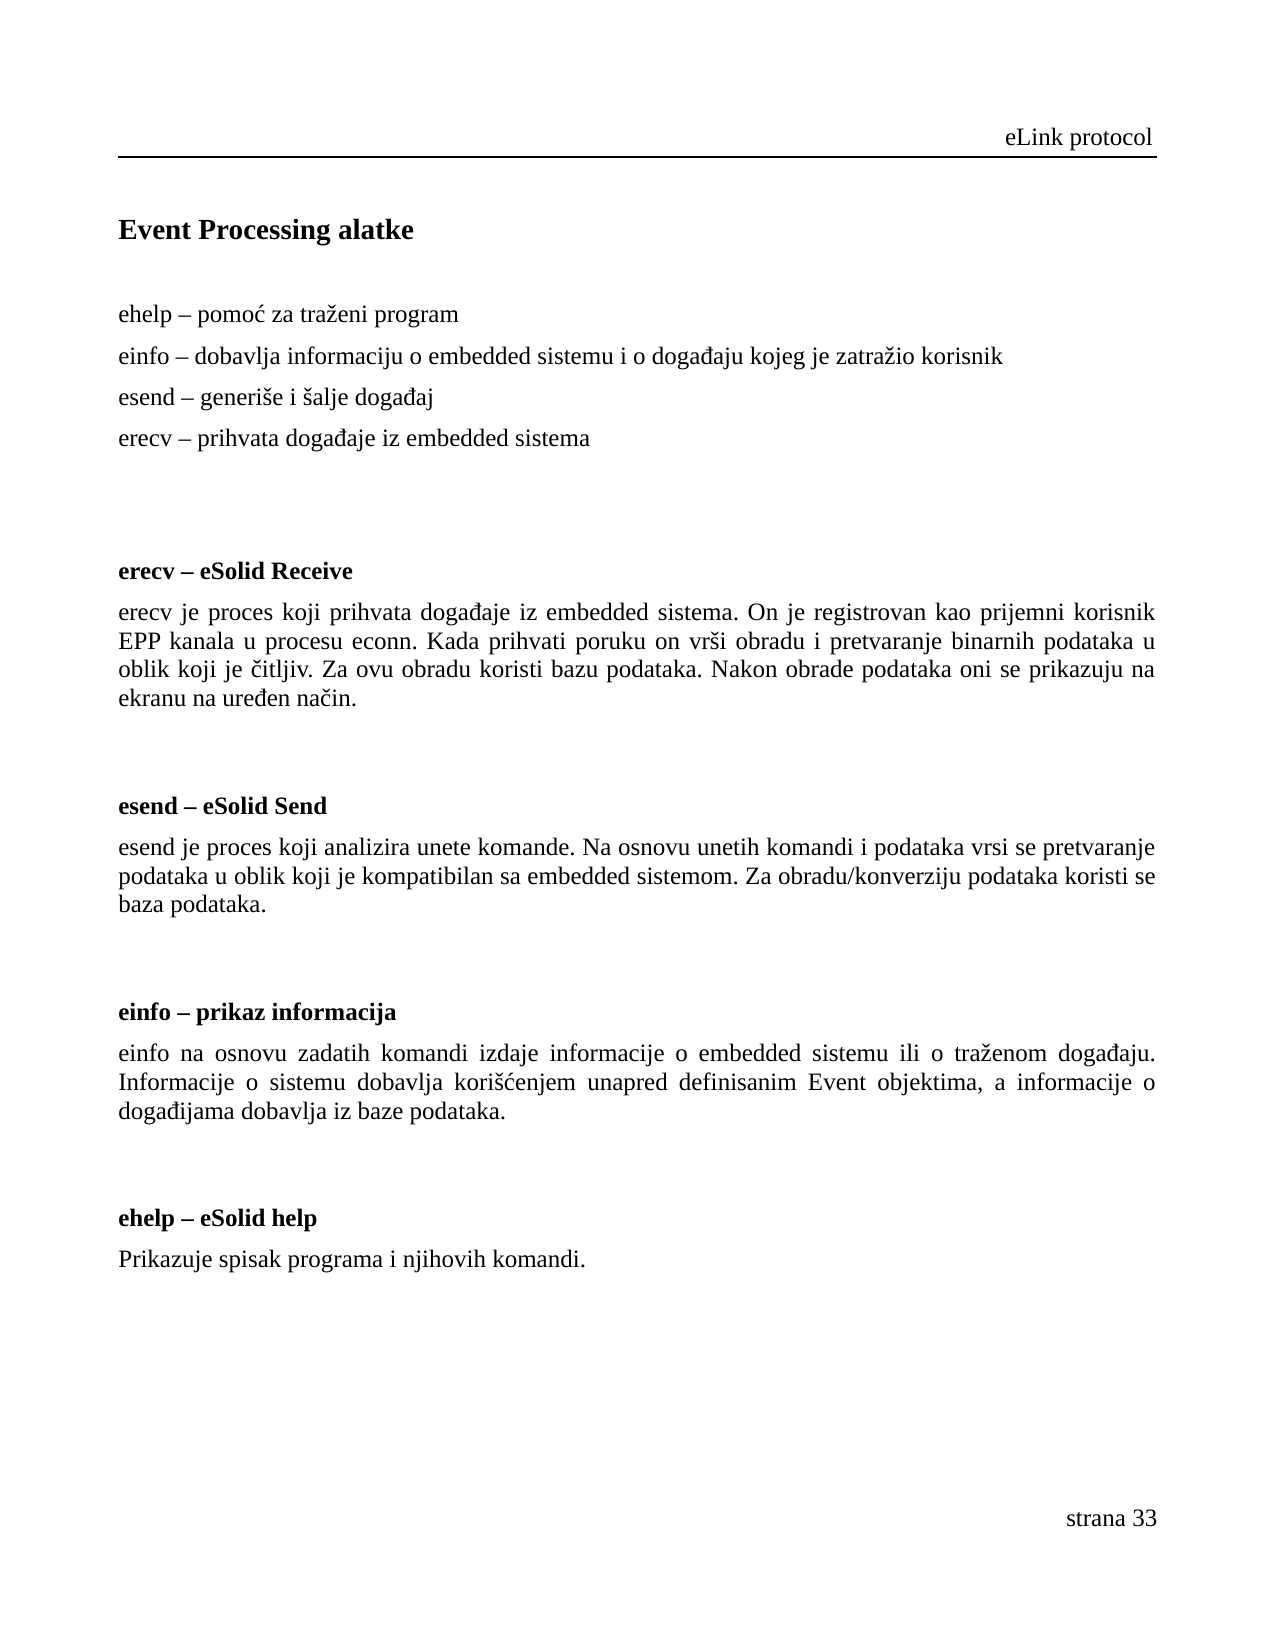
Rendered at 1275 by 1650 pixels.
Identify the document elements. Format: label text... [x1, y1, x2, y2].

subtitle einfo – prikaz informacija [118, 997, 1157, 1026]
text erecv je proces koji prihvata događaje iz embedded sistema. On je registrovan kao prijemni korisnik EPP kanala u procesu econn. Kada prihvati poruku on vrši obradu i pretvaranje binarnih podataka u oblik koji je čitljiv. Za ovu obradu koristi bazu podataka. Nakon obrade podataka oni se prikazuju na ekranu na uređen način. [118, 597, 1157, 712]
text esend – generiše i šalje događaj [118, 382, 1157, 411]
subtitle Event Processing alatke [118, 212, 1157, 246]
text erecv – prihvata događaje iz embedded sistema [118, 423, 1157, 452]
text ehelp – pomoć za traženi program [118, 299, 1157, 328]
text esend je proces koji analizira unete komande. Na osnovu unetih komandi i podataka vrsi se pretvaranje podataka u oblik koji je kompatibilan sa embedded sistemom. Za obradu/konverziju podataka koristi se baza podataka. [118, 832, 1157, 918]
subtitle esend – eSolid Send [118, 791, 1157, 819]
text Prikazuje spisak programa i njihovih komandi. [118, 1244, 1157, 1273]
text einfo na osnovu zadatih komandi izdaje informacije o embedded sistemu ili o traženom događaju. Informacije o sistemu dobavlja korišćenjem unapred definisanim Event objektima, a informacije o događijama dobavlja iz baze podataka. [118, 1038, 1157, 1124]
subtitle erecv – eSolid Receive [118, 556, 1157, 584]
subtitle ehelp – eSolid help [118, 1203, 1157, 1232]
text einfo – dobavlja informaciju o embedded sistemu i o događaju kojeg je zatražio korisnik [118, 341, 1157, 369]
